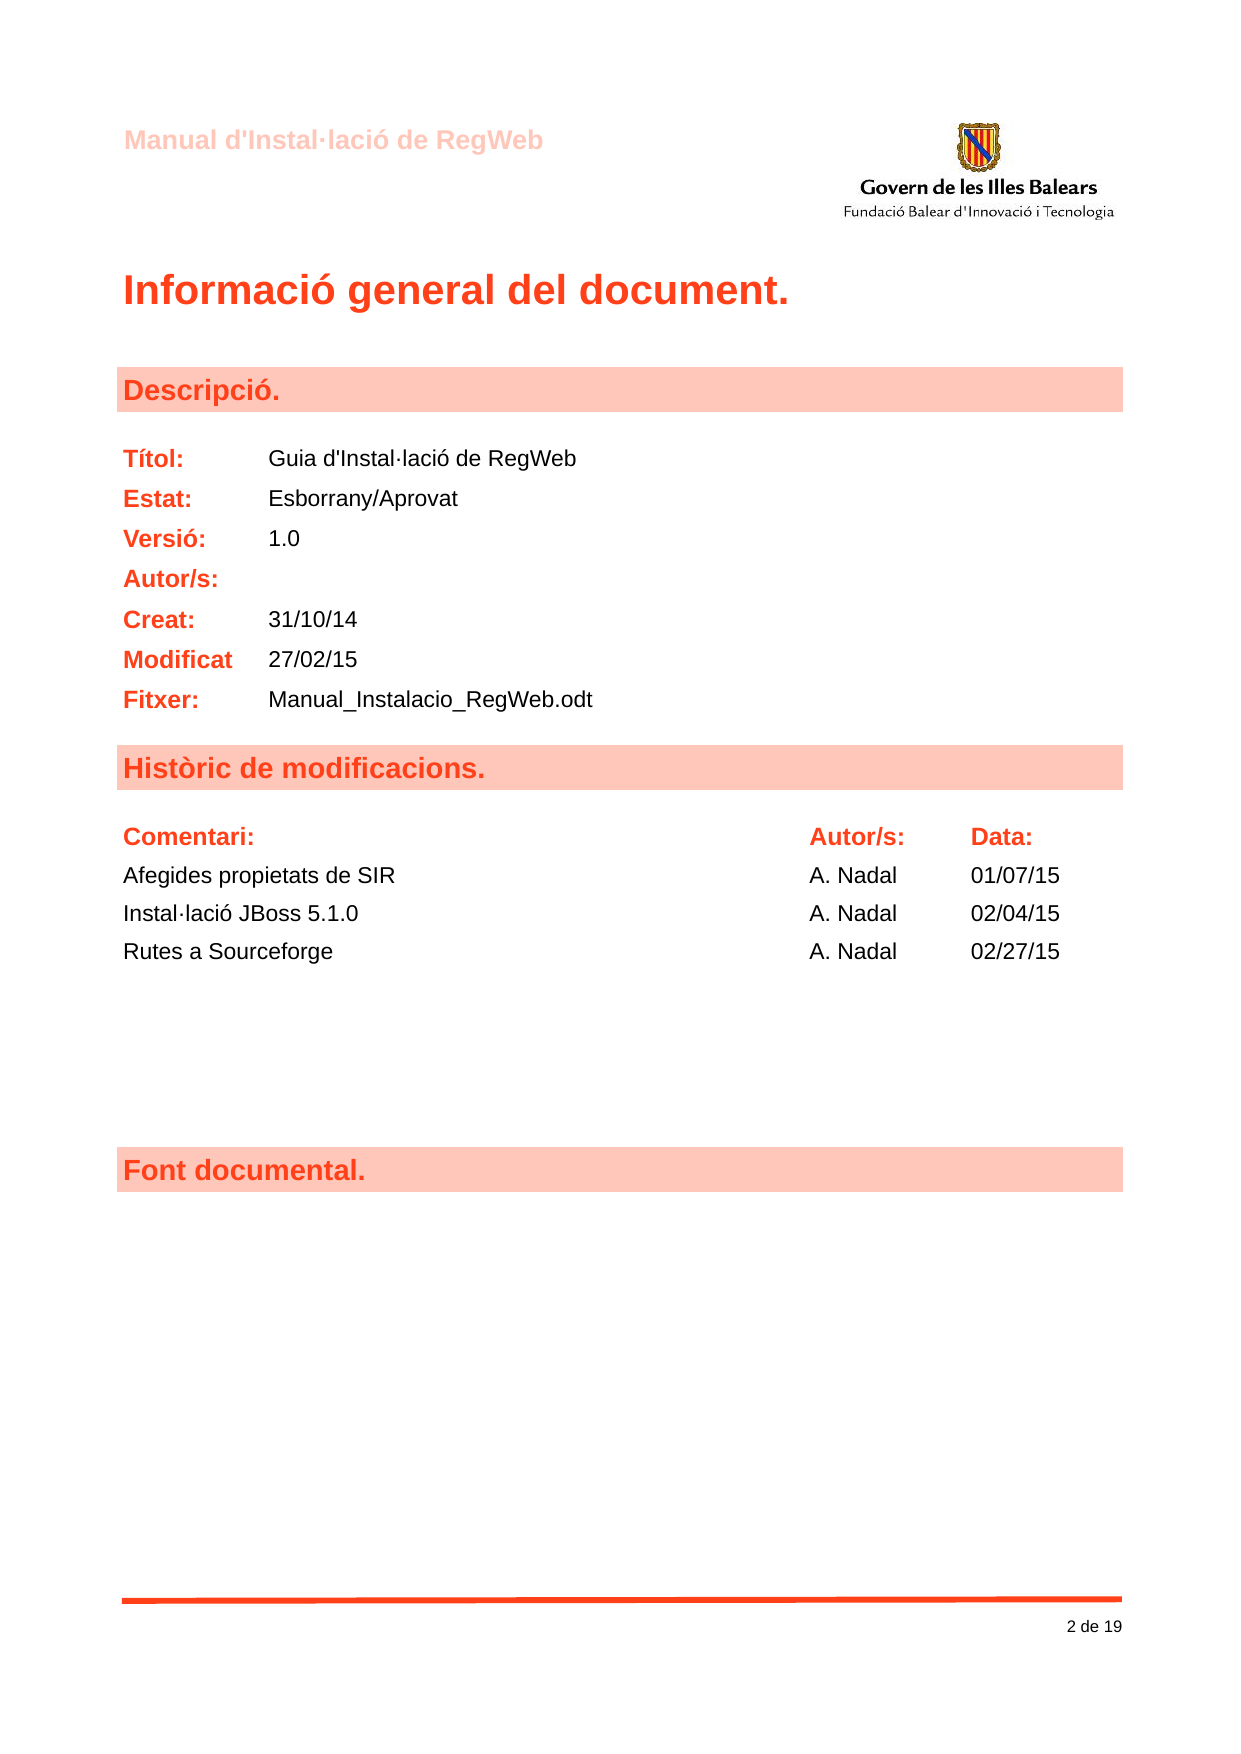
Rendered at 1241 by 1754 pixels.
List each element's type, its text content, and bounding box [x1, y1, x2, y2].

table_cell [117, 1293, 1123, 1331]
table_cell [262, 559, 1123, 599]
table_cell [803, 970, 965, 1008]
table_cell Instal·lació JBoss 5.1.0 [117, 894, 803, 932]
table_cell Rutes a Sourceforge [117, 932, 803, 970]
table_cell Manual_Instalacio_RegWeb.odt [262, 679, 1123, 719]
table_cell Autor/s: [803, 816, 965, 856]
table_cell Estat: [117, 478, 262, 518]
table_cell [117, 790, 1123, 816]
table_cell A. Nadal [803, 932, 965, 970]
table_cell [965, 970, 1123, 1008]
table_cell [803, 1008, 965, 1045]
table_cell [803, 1083, 965, 1121]
table_cell [117, 1218, 1123, 1256]
picture [840, 123, 1117, 220]
table_cell 07/01/15 [965, 856, 1123, 894]
table_cell Esborrany/Aprovat [262, 478, 1123, 518]
table_cell 31/10/14 [262, 599, 1123, 639]
table_cell [117, 1045, 803, 1083]
table_cell Històric de modificacions. [117, 745, 1123, 790]
table_cell Descripció. [117, 367, 1123, 412]
table_cell Fitxer: [117, 679, 262, 719]
table_cell Font documental. [117, 1147, 1123, 1192]
table_cell [117, 412, 1123, 438]
table_cell 27/02/15 [262, 639, 1123, 679]
table_cell [117, 720, 1123, 745]
table_cell Data: [965, 816, 1123, 856]
table_cell [117, 1121, 1123, 1147]
table_header Informació general del document. [117, 260, 1123, 367]
table_cell [965, 1083, 1123, 1121]
table_cell [117, 1256, 1123, 1293]
table_cell Versió: [117, 519, 262, 559]
table_cell [117, 970, 803, 1008]
table_cell [117, 1331, 1123, 1369]
table_cell [117, 1083, 803, 1121]
table_cell 1.0 [262, 519, 1123, 559]
table_cell Autor/s: [117, 559, 262, 599]
table_cell A. Nadal [803, 894, 965, 932]
table_cell A. Nadal [803, 856, 965, 894]
table_cell Guia d'Instal·lació de RegWeb [262, 438, 1123, 478]
table_cell 27/02/15 [965, 932, 1123, 970]
table_cell [117, 1008, 803, 1045]
table_cell Comentari: [117, 816, 803, 856]
table_cell Modificat [117, 639, 262, 679]
table_cell Creat: [117, 599, 262, 639]
table_cell [117, 1192, 1123, 1218]
table_cell [965, 1045, 1123, 1083]
table_cell Afegides propietats de SIR [117, 856, 803, 894]
table_cell [803, 1045, 965, 1083]
table_cell 04/02/15 [965, 894, 1123, 932]
table_cell [965, 1008, 1123, 1045]
table_cell Títol: [117, 438, 262, 478]
